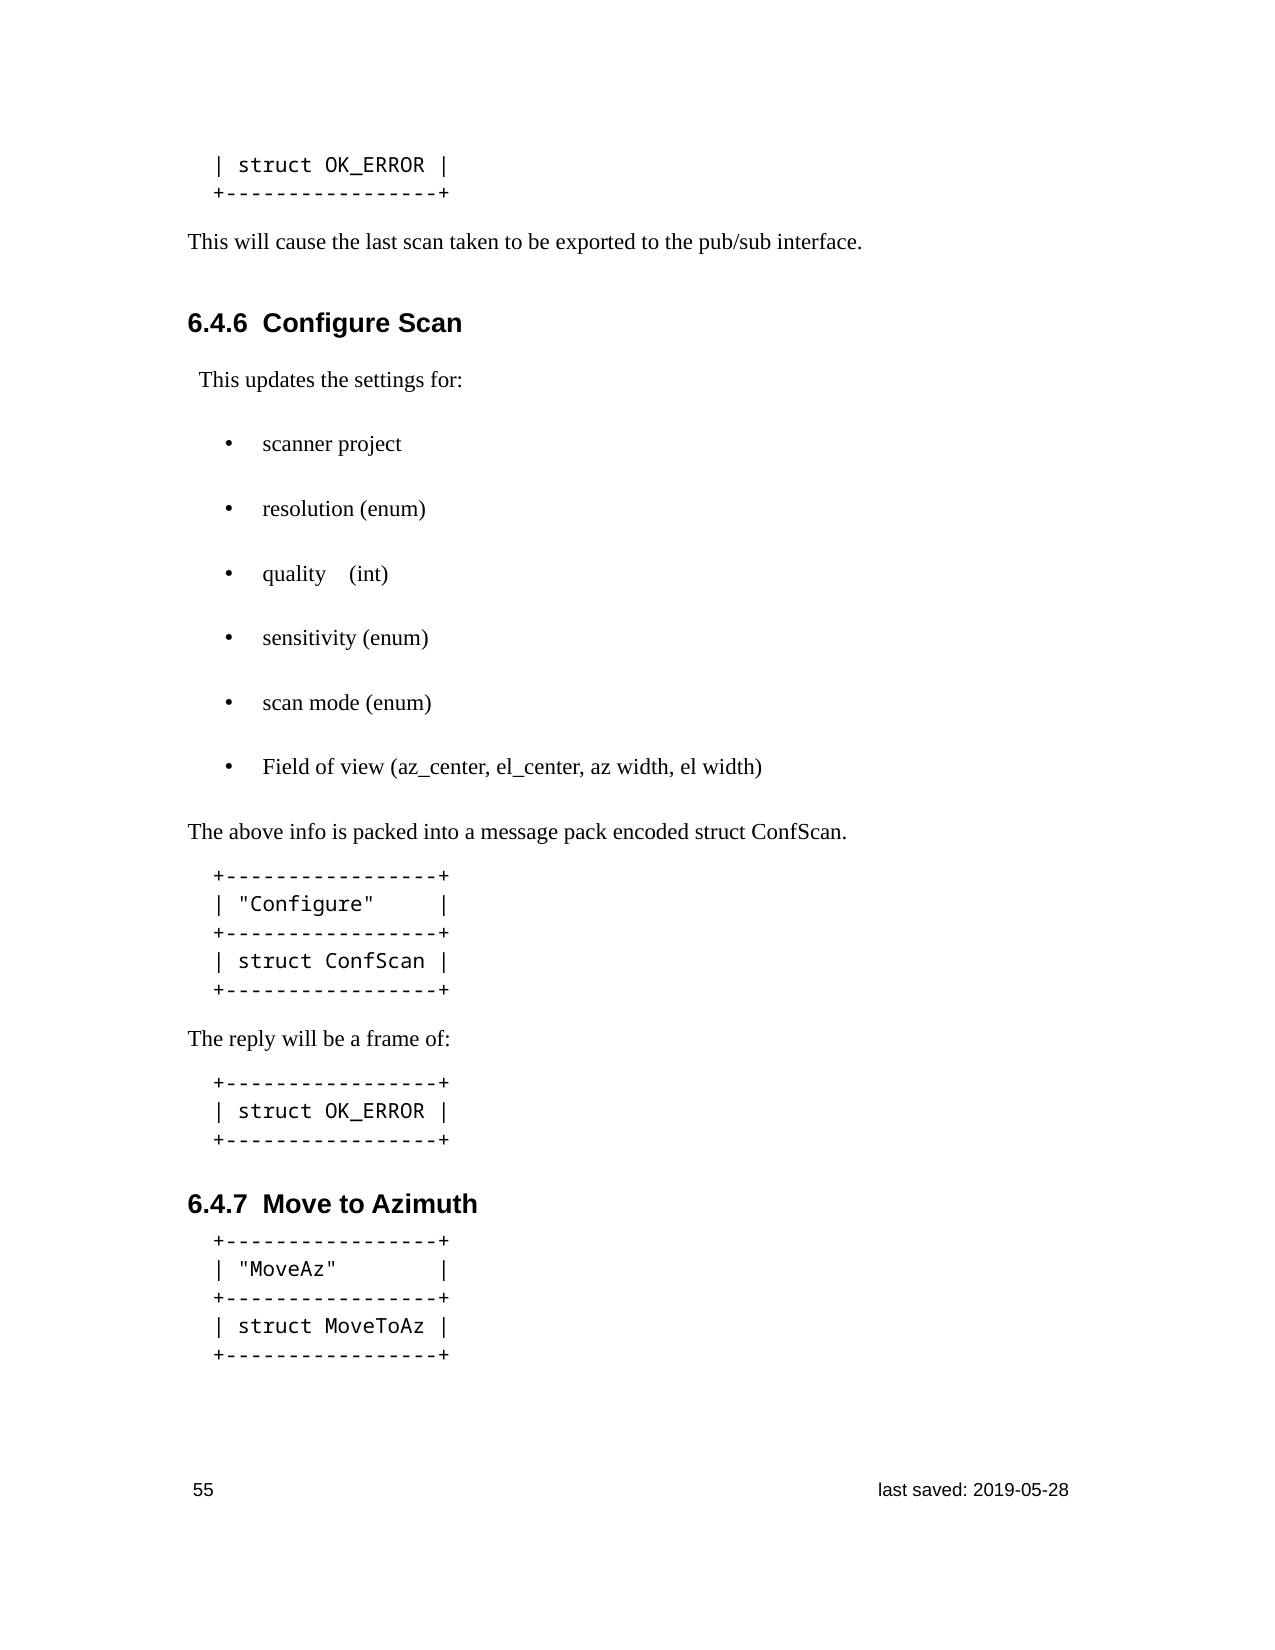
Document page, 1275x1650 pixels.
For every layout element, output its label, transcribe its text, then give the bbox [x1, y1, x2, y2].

list scanner project [225, 426, 1087, 457]
text +-----------------+ [187, 1068, 1087, 1096]
text This will cause the last scan taken to be exported to the pub/sub interface. [187, 223, 1087, 255]
text The above info is packed into a message pack encoded struct ConfScan. [187, 813, 1087, 844]
list resolution (enum) [225, 490, 1087, 521]
text The reply will be a frame of: [187, 1020, 1087, 1051]
text +-----------------+ [187, 1226, 1087, 1254]
list sensitivity (enum) [225, 619, 1087, 651]
text +-----------------+ [187, 178, 1087, 207]
text | struct OK_ERROR | [187, 150, 1087, 178]
text +-----------------+ [187, 918, 1087, 946]
text | "MoveAz" | [187, 1254, 1087, 1283]
text +-----------------+ [187, 1283, 1087, 1311]
text | struct MoveToAz | [187, 1311, 1087, 1340]
text +-----------------+ [187, 1340, 1087, 1368]
list Field of view (az_center, el_center, az width, el width) [225, 748, 1087, 780]
text | struct ConfScan | [187, 946, 1087, 975]
subtitle Configure Scan [187, 303, 1087, 338]
text | struct OK_ERROR | [187, 1096, 1087, 1125]
text | "Configure" | [187, 889, 1087, 918]
subtitle Move to Azimuth [187, 1184, 1087, 1220]
text +-----------------+ [187, 861, 1087, 889]
list quality (int) [225, 555, 1087, 586]
text This updates the settings for: [187, 361, 1087, 392]
text +-----------------+ [187, 1125, 1087, 1153]
list scan mode (enum) [225, 684, 1087, 715]
text +-----------------+ [187, 975, 1087, 1003]
